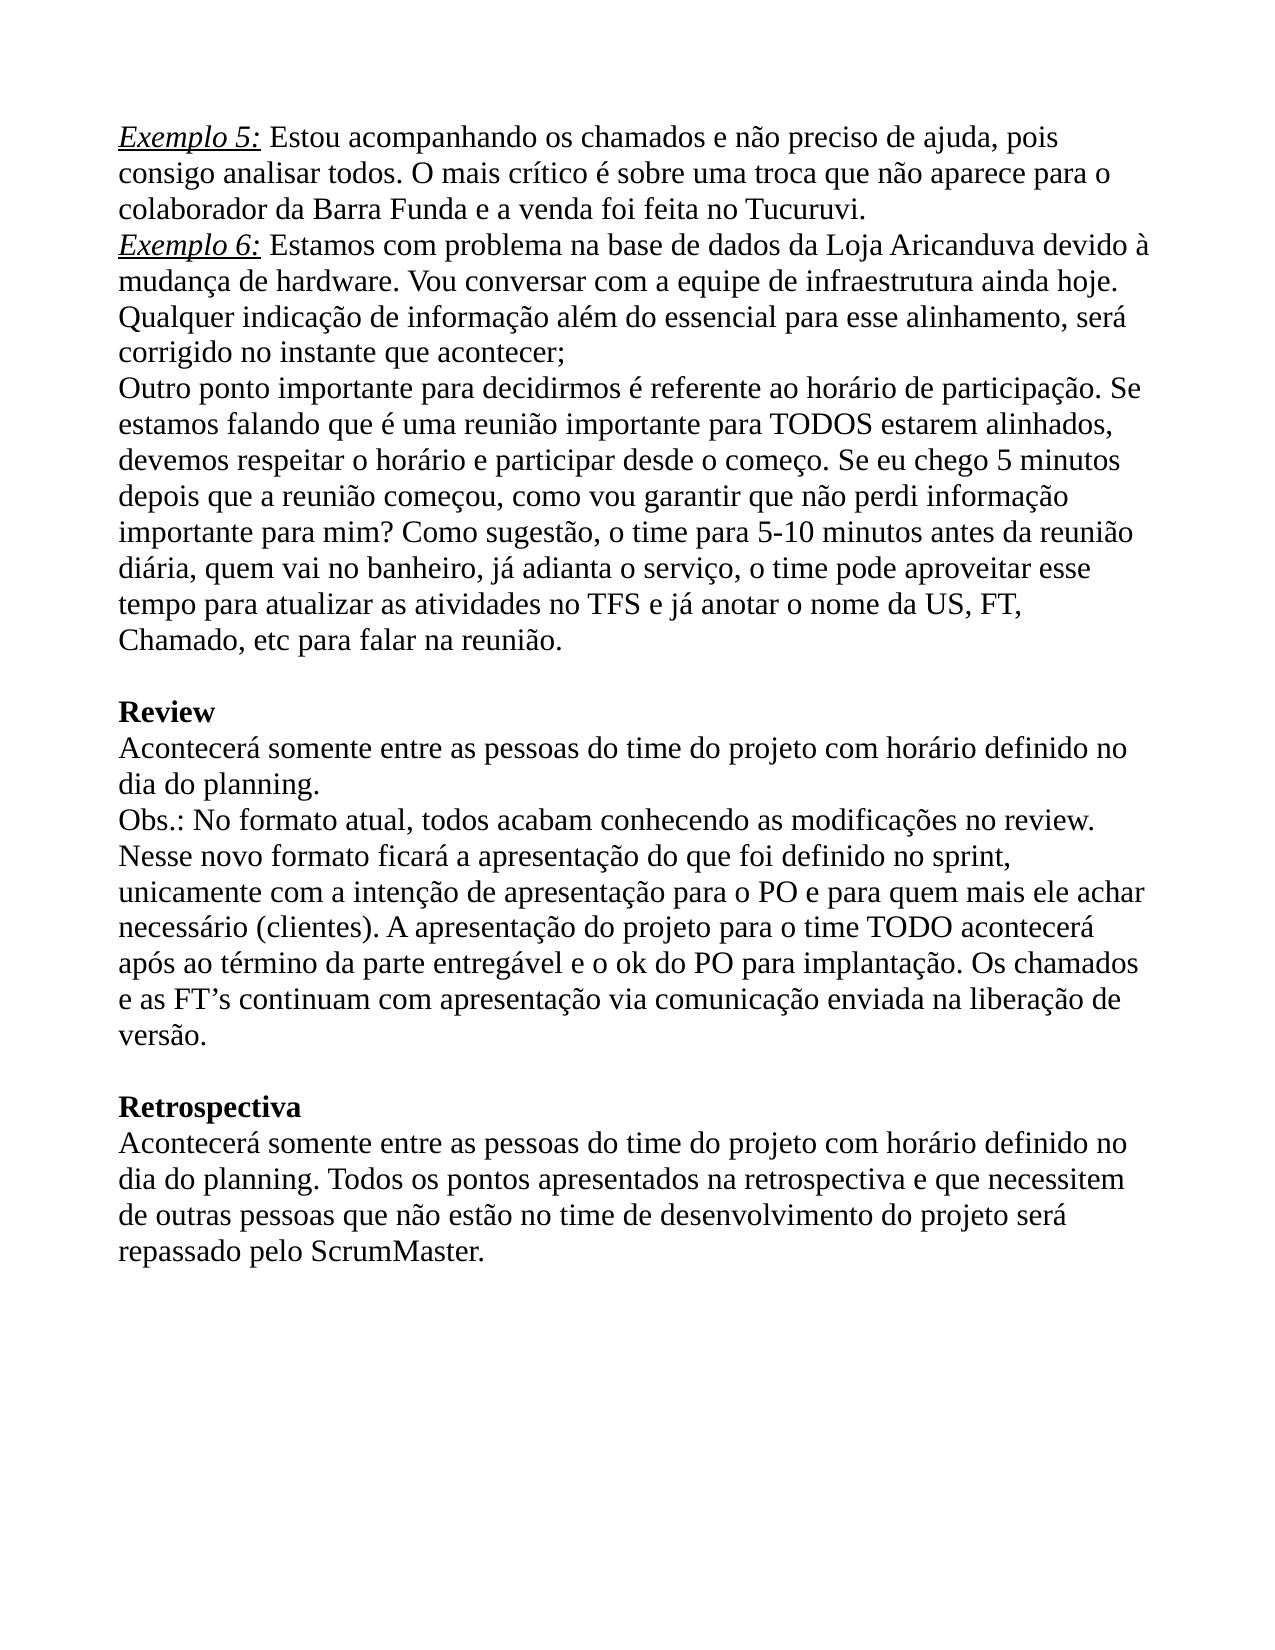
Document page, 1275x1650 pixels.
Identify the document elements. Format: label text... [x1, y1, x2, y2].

text Acontecerá somente entre as pessoas do time do projeto com horário definido no dia do planning. Todos os pontos apresentados na retrospectiva e que necessitem de outras pessoas que não estão no time de desenvolvimento do projeto será repassado pelo ScrumMaster. [118, 1124, 1157, 1268]
text Obs.: No formato atual, todos acabam conhecendo as modificações no review. Nesse novo formato ficará a apresentação do que foi definido no sprint, unicamente com a intenção de apresentação para o PO e para quem mais ele achar necessário (clientes). A apresentação do projeto para o time TODO acontecerá após ao término da parte entregável e o ok do PO para implantação. Os chamados e as FT’s continuam com apresentação via comunicação enviada na liberação de versão. [118, 801, 1157, 1052]
text Exemplo 6: Estamos com problema na base de dados da Loja Aricanduva devido à mudança de hardware. Vou conversar com a equipe de infraestrutura ainda hoje. [118, 226, 1157, 298]
text Qualquer indicação de informação além do essencial para esse alinhamento, será corrigido no instante que acontecer; [118, 298, 1157, 370]
text Review [118, 693, 1157, 729]
text Retrospectiva [118, 1088, 1157, 1124]
text Acontecerá somente entre as pessoas do time do projeto com horário definido no dia do planning. [118, 729, 1157, 801]
text Exemplo 5: Estou acompanhando os chamados e não preciso de ajuda, pois consigo analisar todos. O mais crítico é sobre uma troca que não aparece para o colaborador da Barra Funda e a venda foi feita no Tucuruvi. [118, 118, 1157, 226]
text Outro ponto importante para decidirmos é referente ao horário de participação. Se estamos falando que é uma reunião importante para TODOS estarem alinhados, devemos respeitar o horário e participar desde o começo. Se eu chego 5 minutos depois que a reunião começou, como vou garantir que não perdi informação importante para mim? Como sugestão, o time para 5-10 minutos antes da reunião diária, quem vai no banheiro, já adianta o serviço, o time pode aproveitar esse tempo para atualizar as atividades no TFS e já anotar o nome da US, FT, Chamado, etc para falar na reunião. [118, 370, 1157, 657]
